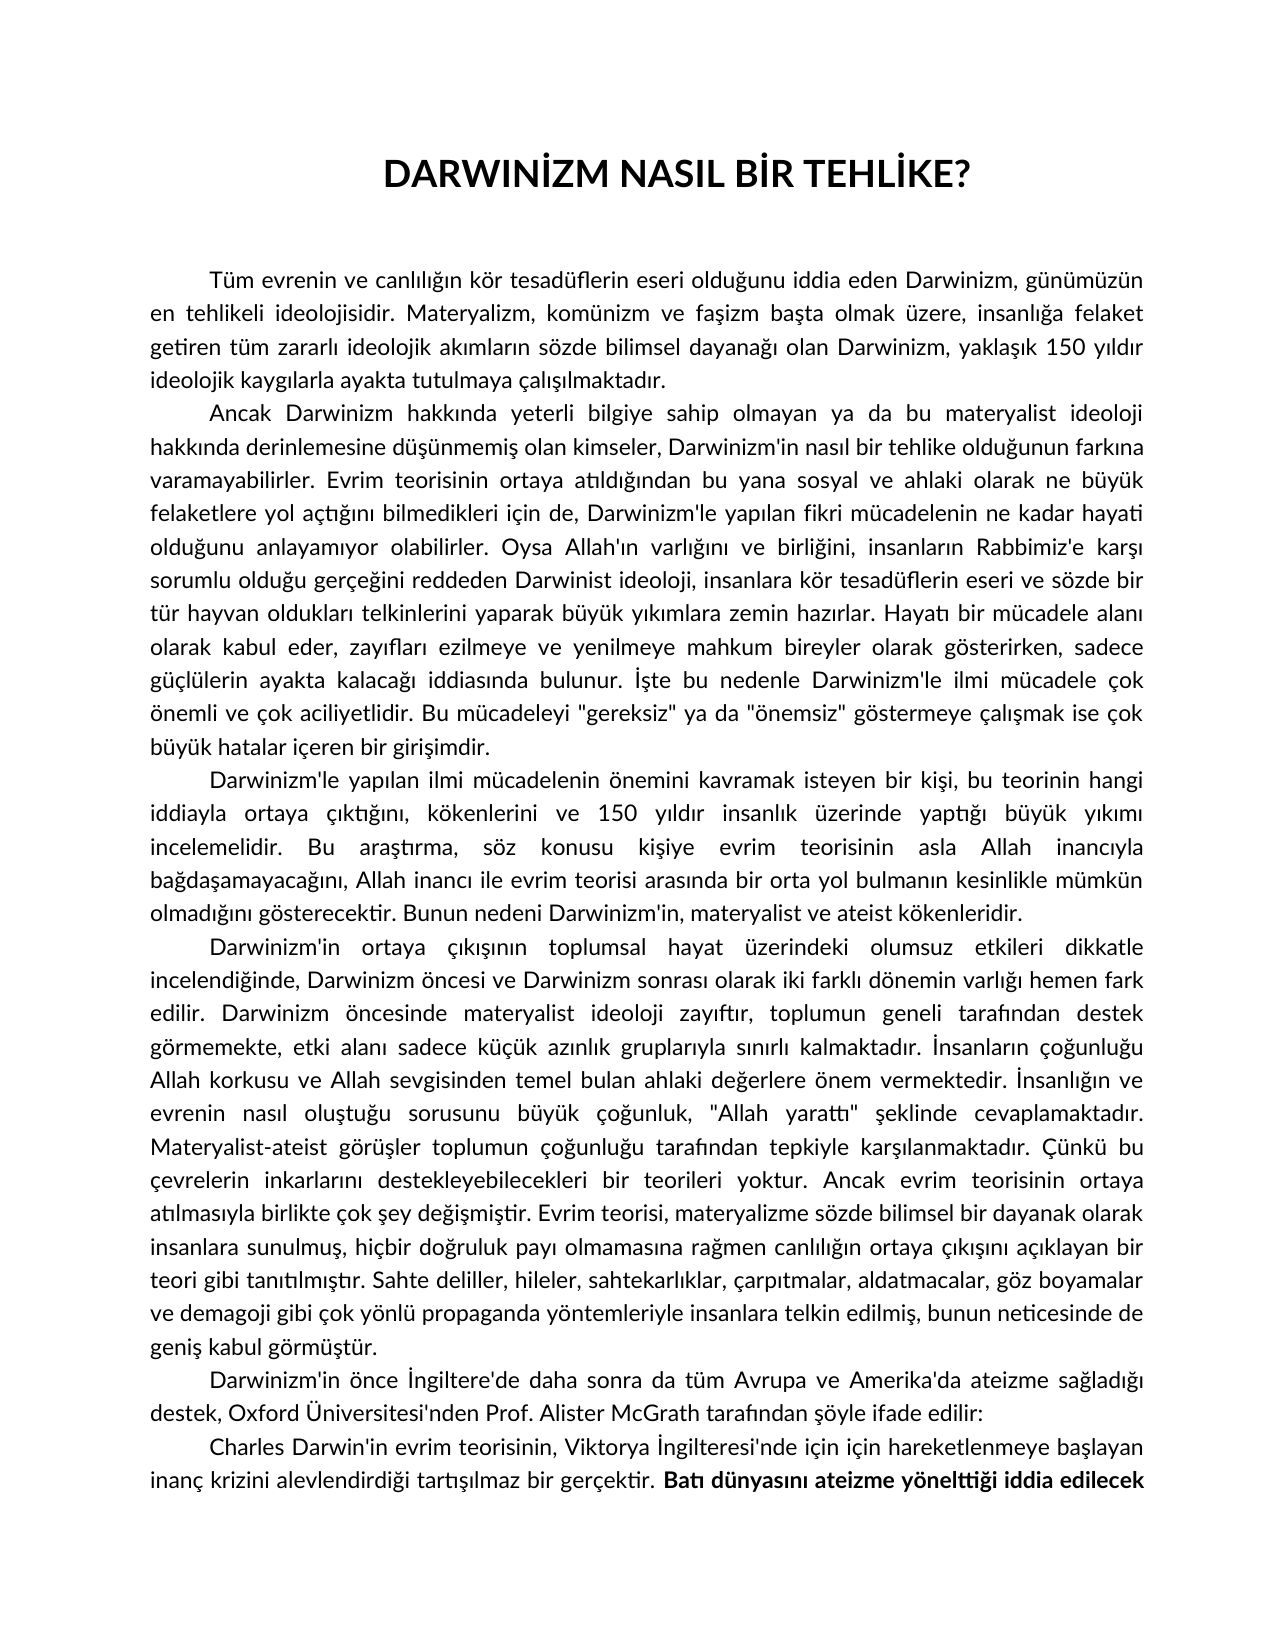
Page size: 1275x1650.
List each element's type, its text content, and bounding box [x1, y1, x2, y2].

text Ancak Darwinizm hakkında yeterli bilgiye sahip olmayan ya da bu materyalist ideoloji hakkında derinlemesine düşünmemiş olan kimseler, Darwinizm'in nasıl bir tehlike olduğunun farkına varamayabilirler. Evrim teorisinin ortaya atıldığından bu yana sosyal ve ahlaki olarak ne büyük felaketlere yol açtığını bilmedikleri için de, Darwinizm'le yapılan fikri mücadelenin ne kadar hayati olduğunu anlayamıyor olabilirler. Oysa Allah'ın varlığını ve birliğini, insanların Rabbimiz'e karşı sorumlu olduğu gerçeğini reddeden Darwinist ideoloji, insanlara kör tesadüflerin eseri ve sözde bir tür hayvan oldukları telkinlerini yaparak büyük yıkımlara zemin hazırlar. Hayatı bir mücadele alanı olarak kabul eder, zayıfları ezilmeye ve yenilmeye mahkum bireyler olarak gösterirken, sadece güçlülerin ayakta kalacağı iddiasında bulunur. İşte bu nedenle Darwinizm'le ilmi mücadele çok önemli ve çok aciliyetlidir. Bu mücadeleyi "gereksiz" ya da "önemsiz" göstermeye çalışmak ise çok büyük hatalar içeren bir girişimdir. [150, 395, 1145, 762]
text Charles Darwin'in evrim teorisinin, Viktorya İngilteresi'nde için için hareketlenmeye başlayan inanç krizini alevlendirdiği tartışılmaz bir gerçektir. Batı dünyasını ateizme yönelttiği iddia edilecek [150, 1428, 1145, 1495]
text Darwinizm'le yapılan ilmi mücadelenin önemini kavramak isteyen bir kişi, bu teorinin hangi iddiayla ortaya çıktığını, kökenlerini ve 150 yıldır insanlık üzerinde yaptığı büyük yıkımı incelemelidir. Bu araştırma, söz konusu kişiye evrim teorisinin asla Allah inancıyla bağdaşamayacağını, Allah inancı ile evrim teorisi arasında bir orta yol bulmanın kesinlikle mümkün olmadığını gösterecektir. Bunun nedeni Darwinizm'in, materyalist ve ateist kökenleridir. [150, 762, 1145, 928]
text Darwinizm'in önce İngiltere'de daha sonra da tüm Avrupa ve Amerika'da ateizme sağladığı destek, Oxford Üniversitesi'nden Prof. Alister McGrath tarafından şöyle ifade edilir: [150, 1362, 1145, 1428]
text DARWINİZM NASIL BİR TEHLİKE? [150, 150, 1145, 195]
text Darwinizm'in ortaya çıkışının toplumsal hayat üzerindeki olumsuz etkileri dikkatle incelendiğinde, Darwinizm öncesi ve Darwinizm sonrası olarak iki farklı dönemin varlığı hemen fark edilir. Darwinizm öncesinde materyalist ideoloji zayıftır, toplumun geneli tarafından destek görmemekte, etki alanı sadece küçük azınlık gruplarıyla sınırlı kalmaktadır. İnsanların çoğunluğu Allah korkusu ve Allah sevgisinden temel bulan ahlaki değerlere önem vermektedir. İnsanlığın ve evrenin nasıl oluştuğu sorusunu büyük çoğunluk, "Allah yarattı" şeklinde cevaplamaktadır. Materyalist-ateist görüşler toplumun çoğunluğu tarafından tepkiyle karşılanmaktadır. Çünkü bu çevrelerin inkarlarını destekleyebilecekleri bir teorileri yoktur. Ancak evrim teorisinin ortaya atılmasıyla birlikte çok şey değişmiştir. Evrim teorisi, materyalizme sözde bilimsel bir dayanak olarak insanlara sunulmuş, hiçbir doğruluk payı olmamasına rağmen canlılığın ortaya çıkışını açıklayan bir teori gibi tanıtılmıştır. Sahte deliller, hileler, sahtekarlıklar, çarpıtmalar, aldatmacalar, göz boyamalar ve demagoji gibi çok yönlü propaganda yöntemleriyle insanlara telkin edilmiş, bunun neticesinde de geniş kabul görmüştür. [150, 928, 1145, 1362]
text Tüm evrenin ve canlılığın kör tesadüflerin eseri olduğunu iddia eden Darwinizm, günümüzün en tehlikeli ideolojisidir. Materyalizm, komünizm ve faşizm başta olmak üzere, insanlığa felaket getiren tüm zararlı ideolojik akımların sözde bilimsel dayanağı olan Darwinizm, yaklaşık 150 yıldır ideolojik kaygılarla ayakta tutulmaya çalışılmaktadır. [150, 262, 1145, 395]
